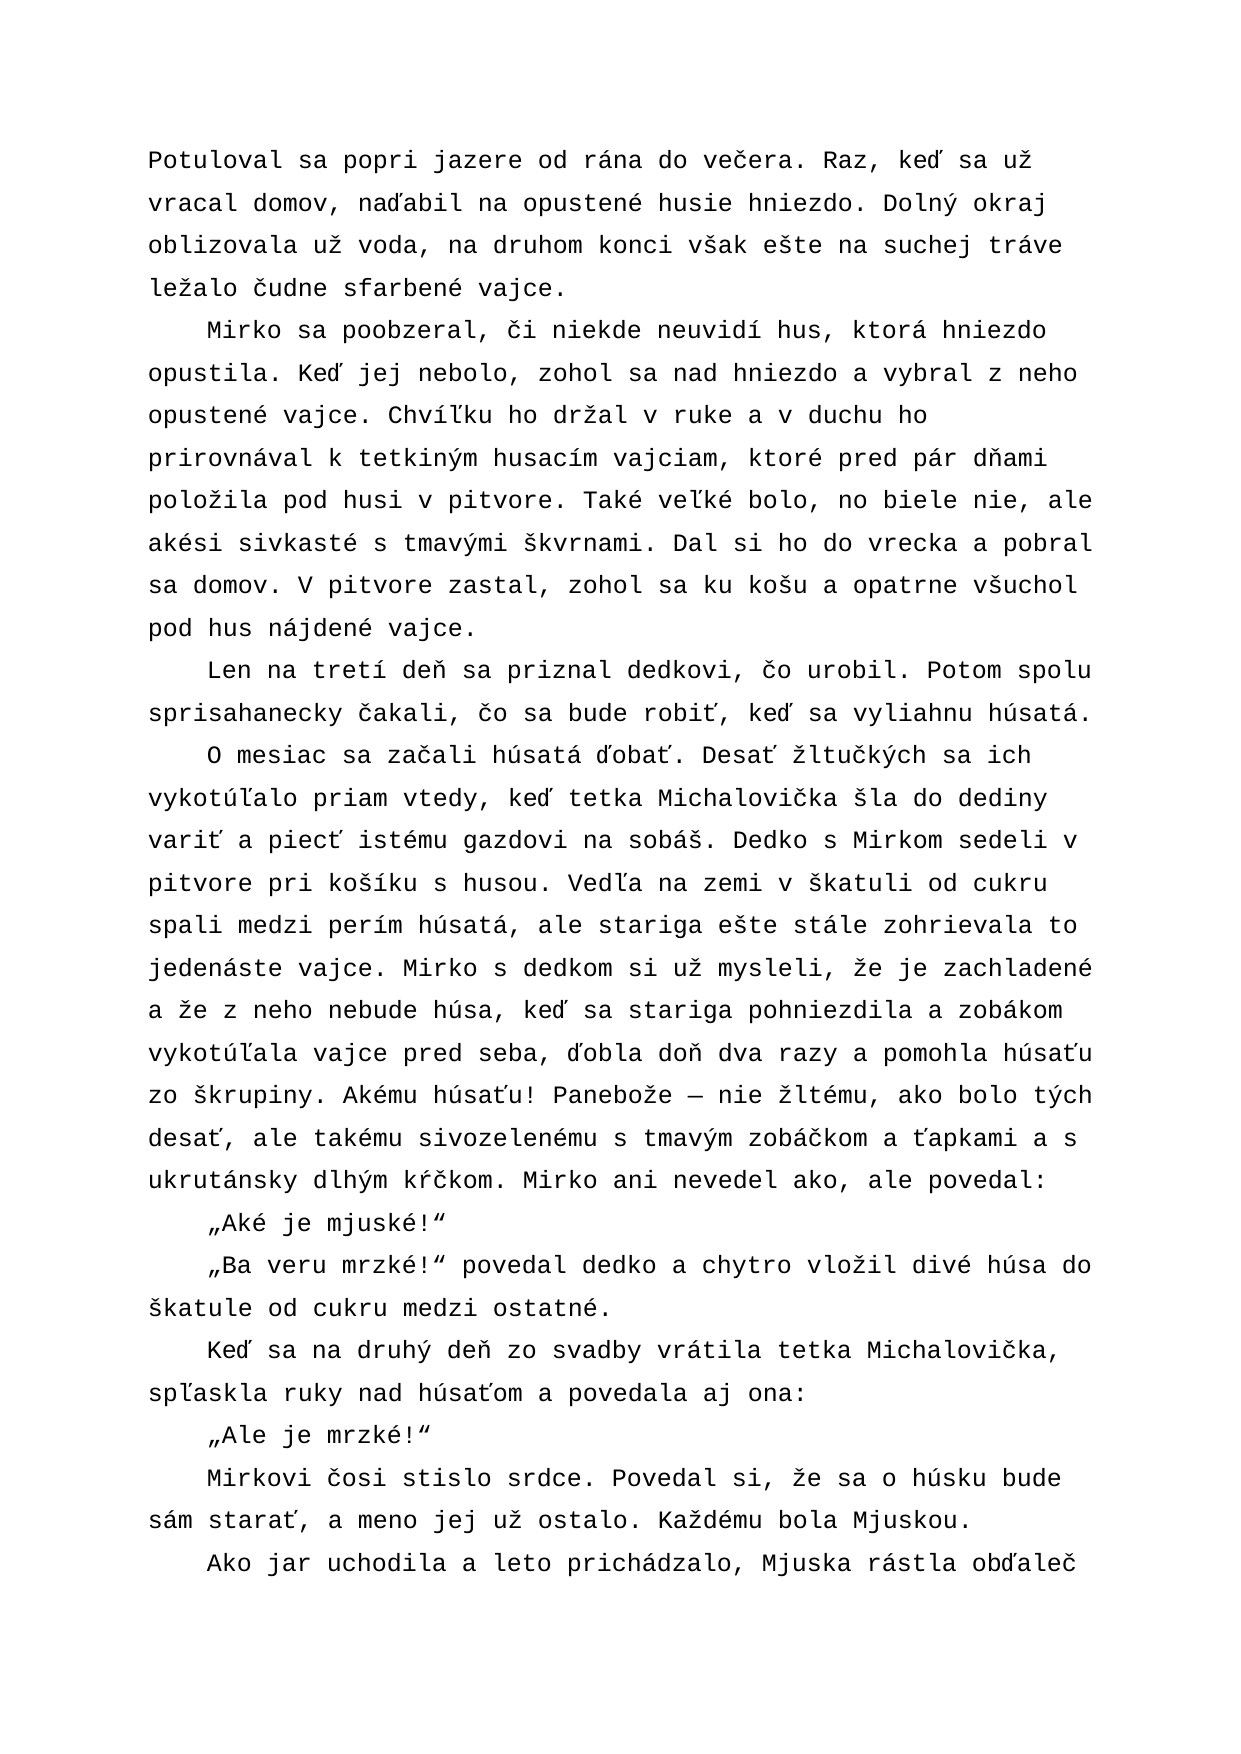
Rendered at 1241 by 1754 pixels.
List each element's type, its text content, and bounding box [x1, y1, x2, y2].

text Mirkovi čosi stislo srdce. Povedal si, že sa o húsku bude sám starať, a meno jej už ostalo. Každému bola Mjuskou. [148, 1465, 1093, 1536]
text „Ba veru mrzké!“ povedal dedko a chytro vložil divé húsa do škatule od cukru medzi ostatné. [148, 1253, 1093, 1323]
text Len na tretí deň sa priznal dedkovi, čo urobil. Potom spolu sprisahanecky čakali, čo sa bude robiť, keď sa vyliahnu húsatá. [148, 658, 1093, 728]
text „Ale je mrzké!“ [148, 1423, 1093, 1451]
text Potuloval sa popri jazere od rána do večera. Raz, keď sa už vracal domov, naďabil na opustené husie hniezdo. Dolný okraj oblizovala už voda, na druhom konci však ešte na suchej tráve ležalo čudne sfarbené vajce. [148, 148, 1093, 303]
text O mesiac sa začali húsatá ďobať. Desať žltučkých sa ich vykotúľalo priam vtedy, keď tetka Michalovička šla do dediny variť a piecť istému gazdovi na sobáš. Dedko s Mirkom sedeli v pitvore pri košíku s husou. Vedľa na zemi v škatuli od cukru spali medzi perím húsatá, ale stariga ešte stále zohrievala to jedenáste vajce. Mirko s dedkom si už mysleli, že je zachladené a že z neho nebude húsa, keď sa stariga pohniezdila a zobákom vykotúľala vajce pred seba, ďobla doň dva razy a pomohla húsaťu zo škrupiny. Akému húsaťu! Panebože — nie žltému, ako bolo tých desať, ale takému sivozelenému s tmavým zobáčkom a ťapkami a s ukrutánsky dlhým kŕčkom. Mirko ani nevedel ako, ale povedal: [148, 743, 1093, 1196]
text Mirko sa poobzeral, či niekde neuvidí hus, ktorá hniezdo opustila. Keď jej nebolo, zohol sa nad hniezdo a vybral z neho opustené vajce. Chvíľku ho držal v ruke a v duchu ho prirovnával k tetkiným husacím vajciam, ktoré pred pár dňami položila pod husi v pitvore. Také veľké bolo, no biele nie, ale akési sivkasté s tmavými škvrnami. Dal si ho do vrecka a pobral sa domov. V pitvore zastal, zohol sa ku košu a opatrne všuchol pod hus nájdené vajce. [148, 318, 1093, 643]
text Keď sa na druhý deň zo svadby vrátila tetka Michalovička, spľaskla ruky nad húsaťom a povedala aj ona: [148, 1338, 1093, 1408]
text „Aké je mjuské!“ [148, 1210, 1093, 1238]
text Ako jar uchodila a leto prichádzalo, Mjuska rástla obďaleč [148, 1550, 1093, 1578]
